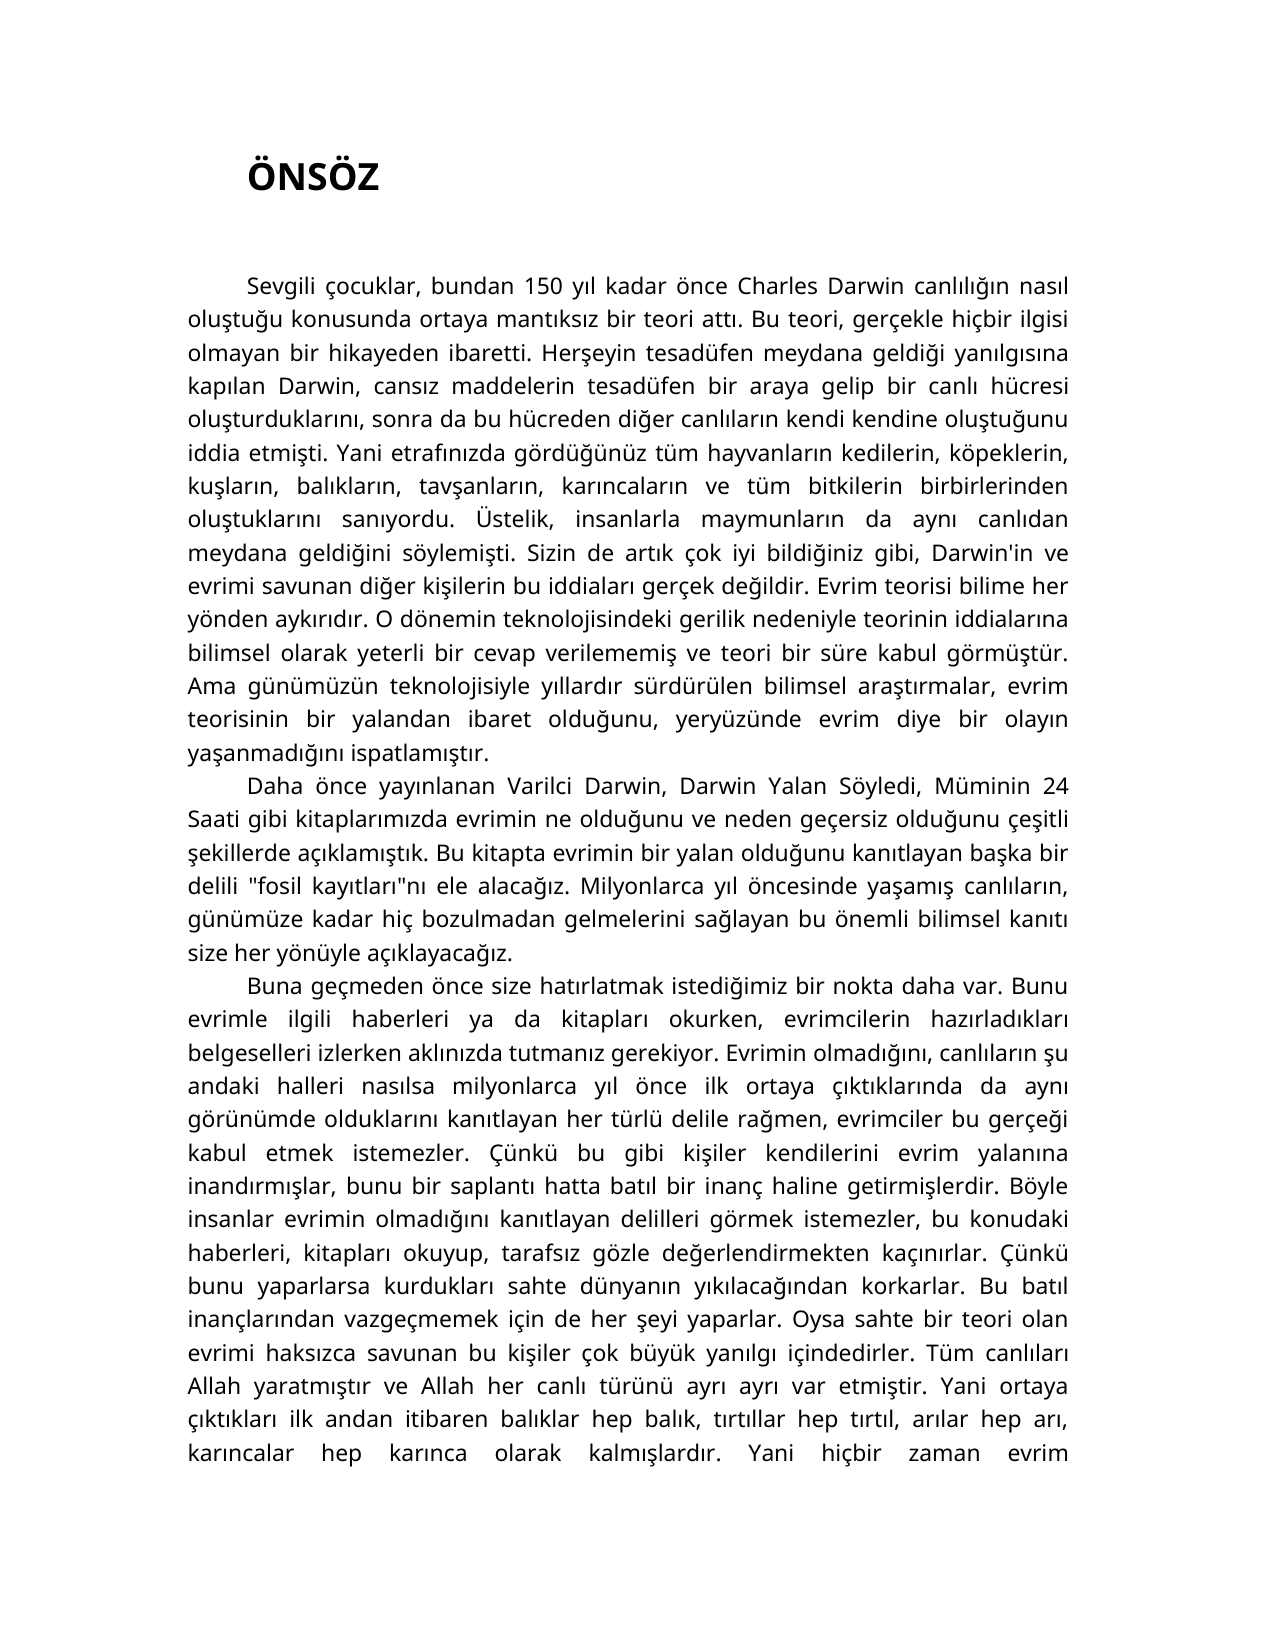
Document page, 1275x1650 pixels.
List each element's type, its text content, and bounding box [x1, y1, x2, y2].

text Daha önce yayınlanan Varilci Darwin, Darwin Yalan Söyledi, Müminin 24 Saati gibi kitaplarımızda evrimin ne olduğunu ve neden geçersiz olduğunu çeşitli şekillerde açıklamıştık. Bu kitapta evrimin bir yalan olduğunu kanıtlayan başka bir delili "fosil kayıtları"nı ele alacağız. Milyonlarca yıl öncesinde yaşamış canlıların, günümüze kadar hiç bozulmadan gelmelerini sağlayan bu önemli bilimsel kanıtı size her yönüyle açıklayacağız. [187, 768, 1070, 968]
text Buna geçmeden önce size hatırlatmak istediğimiz bir nokta daha var. Bunu evrimle ilgili haberleri ya da kitapları okurken, evrimcilerin hazırladıkları belgeselleri izlerken aklınızda tutmanız gerekiyor. Evrimin olmadığını, canlıların şu andaki halleri nasılsa milyonlarca yıl önce ilk ortaya çıktıklarında da aynı görünümde olduklarını kanıtlayan her türlü delile rağmen, evrimciler bu gerçeği kabul etmek istemezler. Çünkü bu gibi kişiler kendilerini evrim yalanına inandırmışlar, bunu bir saplantı hatta batıl bir inanç haline getirmişlerdir. Böyle insanlar evrimin olmadığını kanıtlayan delilleri görmek istemezler, bu konudaki haberleri, kitapları okuyup, tarafsız gözle değerlendirmekten kaçınırlar. Çünkü bunu yaparlarsa kurdukları sahte dünyanın yıkılacağından korkarlar. Bu batıl inançlarından vazgeçmemek için de her şeyi yaparlar. Oysa sahte bir teori olan evrimi haksızca savunan bu kişiler çok büyük yanılgı içindedirler. Tüm canlıları Allah yaratmıştır ve Allah her canlı türünü ayrı ayrı var etmiştir. Yani ortaya çıktıkları ilk andan itibaren balıklar hep balık, tırtıllar hep tırtıl, arılar hep arı, karıncalar hep karınca olarak kalmışlardır. Yani hiçbir zaman evrim [187, 968, 1070, 1468]
text Sevgili çocuklar, bundan 150 yıl kadar önce Charles Darwin canlılığın nasıl oluştuğu konusunda ortaya mantıksız bir teori attı. Bu teori, gerçekle hiçbir ilgisi olmayan bir hikayeden ibaretti. Herşeyin tesadüfen meydana geldiği yanılgısına kapılan Darwin, cansız maddelerin tesadüfen bir araya gelip bir canlı hücresi oluşturduklarını, sonra da bu hücreden diğer canlıların kendi kendine oluştuğunu iddia etmişti. Yani etrafınızda gördüğünüz tüm hayvanların kedilerin, köpeklerin, kuşların, balıkların, tavşanların, karıncaların ve tüm bitkilerin birbirlerinden oluştuklarını sanıyordu. Üstelik, insanlarla maymunların da aynı canlıdan meydana geldiğini söylemişti. Sizin de artık çok iyi bildiğiniz gibi, Darwin'in ve evrimi savunan diğer kişilerin bu iddiaları gerçek değildir. Evrim teorisi bilime her yönden aykırıdır. O dönemin teknolojisindeki gerilik nedeniyle teorinin iddialarına bilimsel olarak yeterli bir cevap verilememiş ve teori bir süre kabul görmüştür. Ama günümüzün teknolojisiyle yıllardır sürdürülen bilimsel araştırmalar, evrim teorisinin bir yalandan ibaret olduğunu, yeryüzünde evrim diye bir olayın yaşanmadığını ispatlamıştır. [187, 268, 1070, 768]
text ÖNSÖZ [187, 150, 1070, 201]
